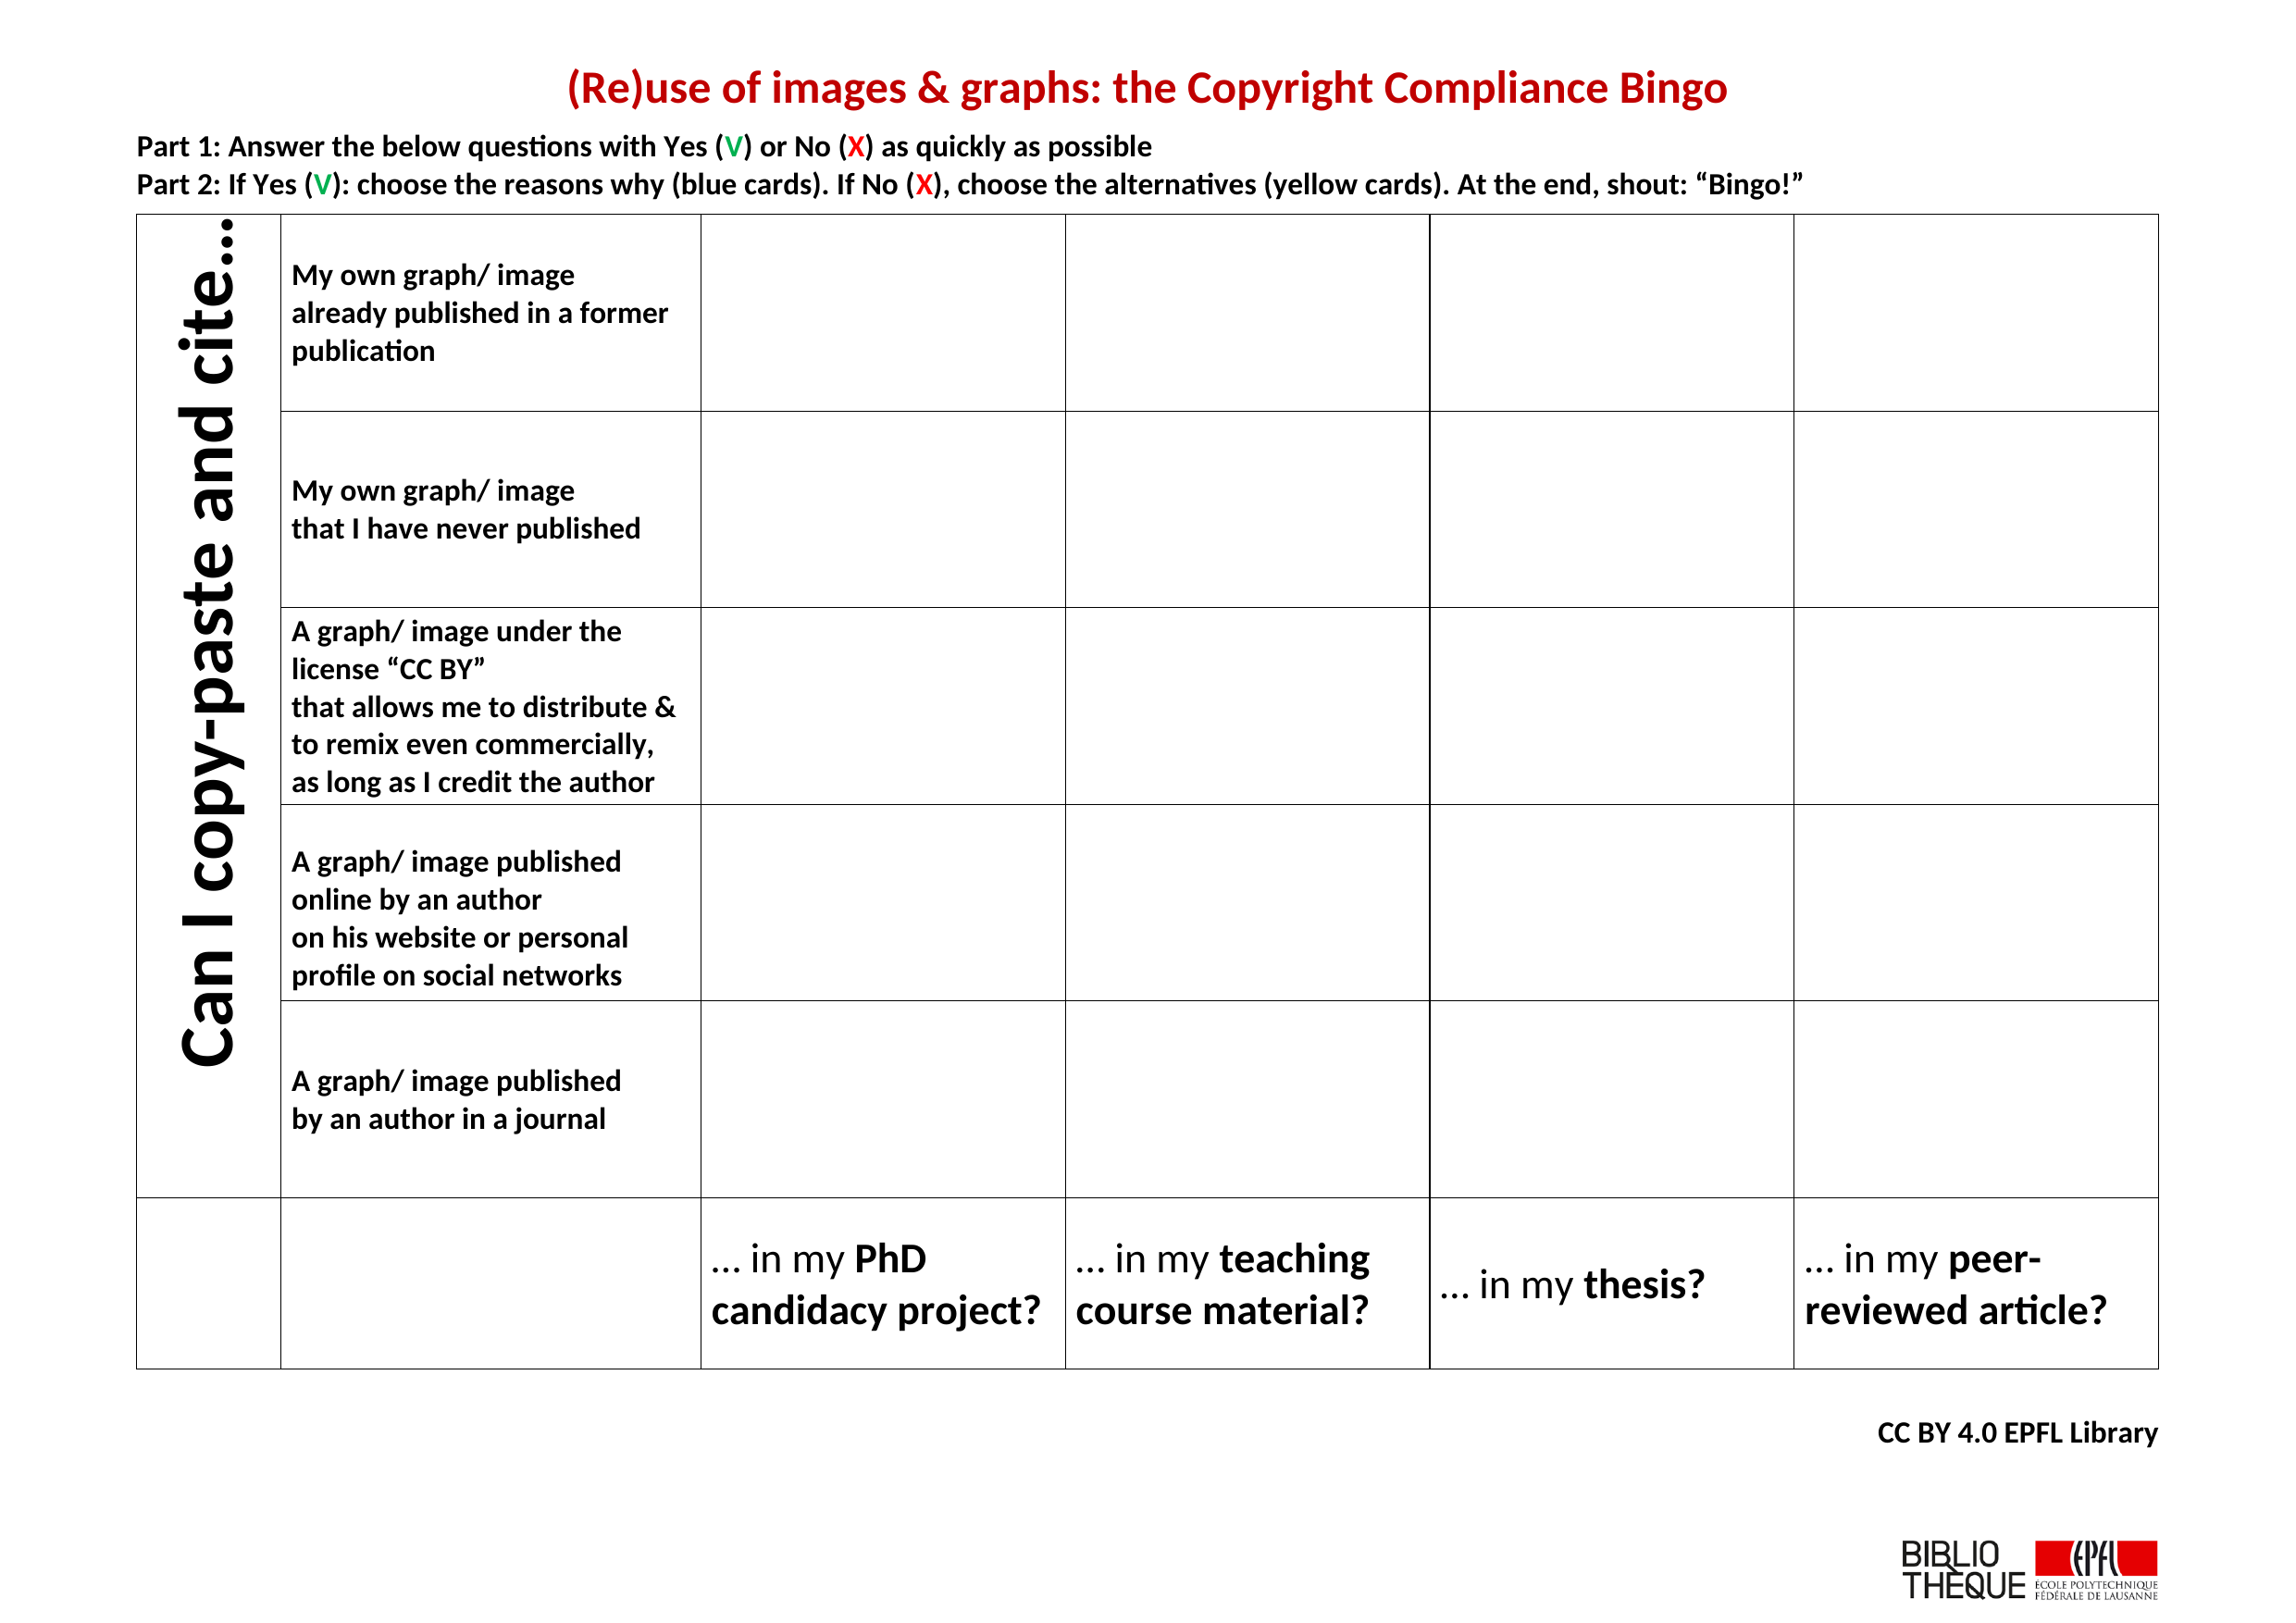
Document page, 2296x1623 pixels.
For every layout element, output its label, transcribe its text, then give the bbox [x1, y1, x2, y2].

table_header [1431, 215, 1793, 410]
table_cell [1794, 1001, 2158, 1197]
table_cell [1066, 805, 1429, 1000]
table_cell [701, 608, 1065, 804]
table_cell [1066, 1001, 1429, 1197]
table_cell A graph/ image published online by an author on his website or personal profile on social networks [281, 805, 701, 1000]
table_header My own graph/ image already published in a former publication [281, 215, 701, 410]
table_cell [1794, 608, 2158, 804]
table_cell [1794, 412, 2158, 607]
table_header [1794, 215, 2158, 410]
table_header [1066, 215, 1429, 410]
table_header Can I copy-paste and cite… [137, 215, 280, 1197]
table_cell [701, 412, 1065, 607]
table_cell A graph/ image published by an author in a journal [281, 1001, 701, 1197]
table_cell … in my peer-reviewed article? [1794, 1198, 2158, 1369]
table_cell [701, 805, 1065, 1000]
table_cell … in my teaching course material? [1066, 1198, 1429, 1369]
table_cell [137, 1198, 280, 1369]
table_cell [1066, 412, 1429, 607]
table_cell [281, 1198, 701, 1369]
table_cell [1431, 1001, 1793, 1197]
text (Re)use of images & graphs: the Copyright Compliance Bingo [137, 58, 2159, 115]
table_cell [1794, 805, 2158, 1000]
table_cell … in my thesis? [1431, 1198, 1793, 1369]
table_cell [1431, 412, 1793, 607]
text CC BY 4.0 EPFL Library [137, 1369, 2159, 1524]
table_cell [1066, 608, 1429, 804]
table_cell My own graph/ image that I have never published [281, 412, 701, 607]
table_cell … in my PhD candidacy project? [701, 1198, 1065, 1369]
table_cell [1431, 608, 1793, 804]
table_cell [1431, 805, 1793, 1000]
table_header [701, 215, 1065, 410]
text Part 1: Answer the below questions with Yes (V) or No (X) as quickly as possible Part 2: If Yes (V): choose the reasons why (blue cards). If No (X), choose the alternatives (yellow cards). At the end, shout: “Bingo!” [137, 127, 2159, 202]
table_cell A graph/ image under the license “CC BY” that allows me to distribute & to remix even commercially, as long as I credit the author [281, 608, 701, 804]
picture [1870, 1517, 2188, 1623]
table_cell [701, 1001, 1065, 1197]
